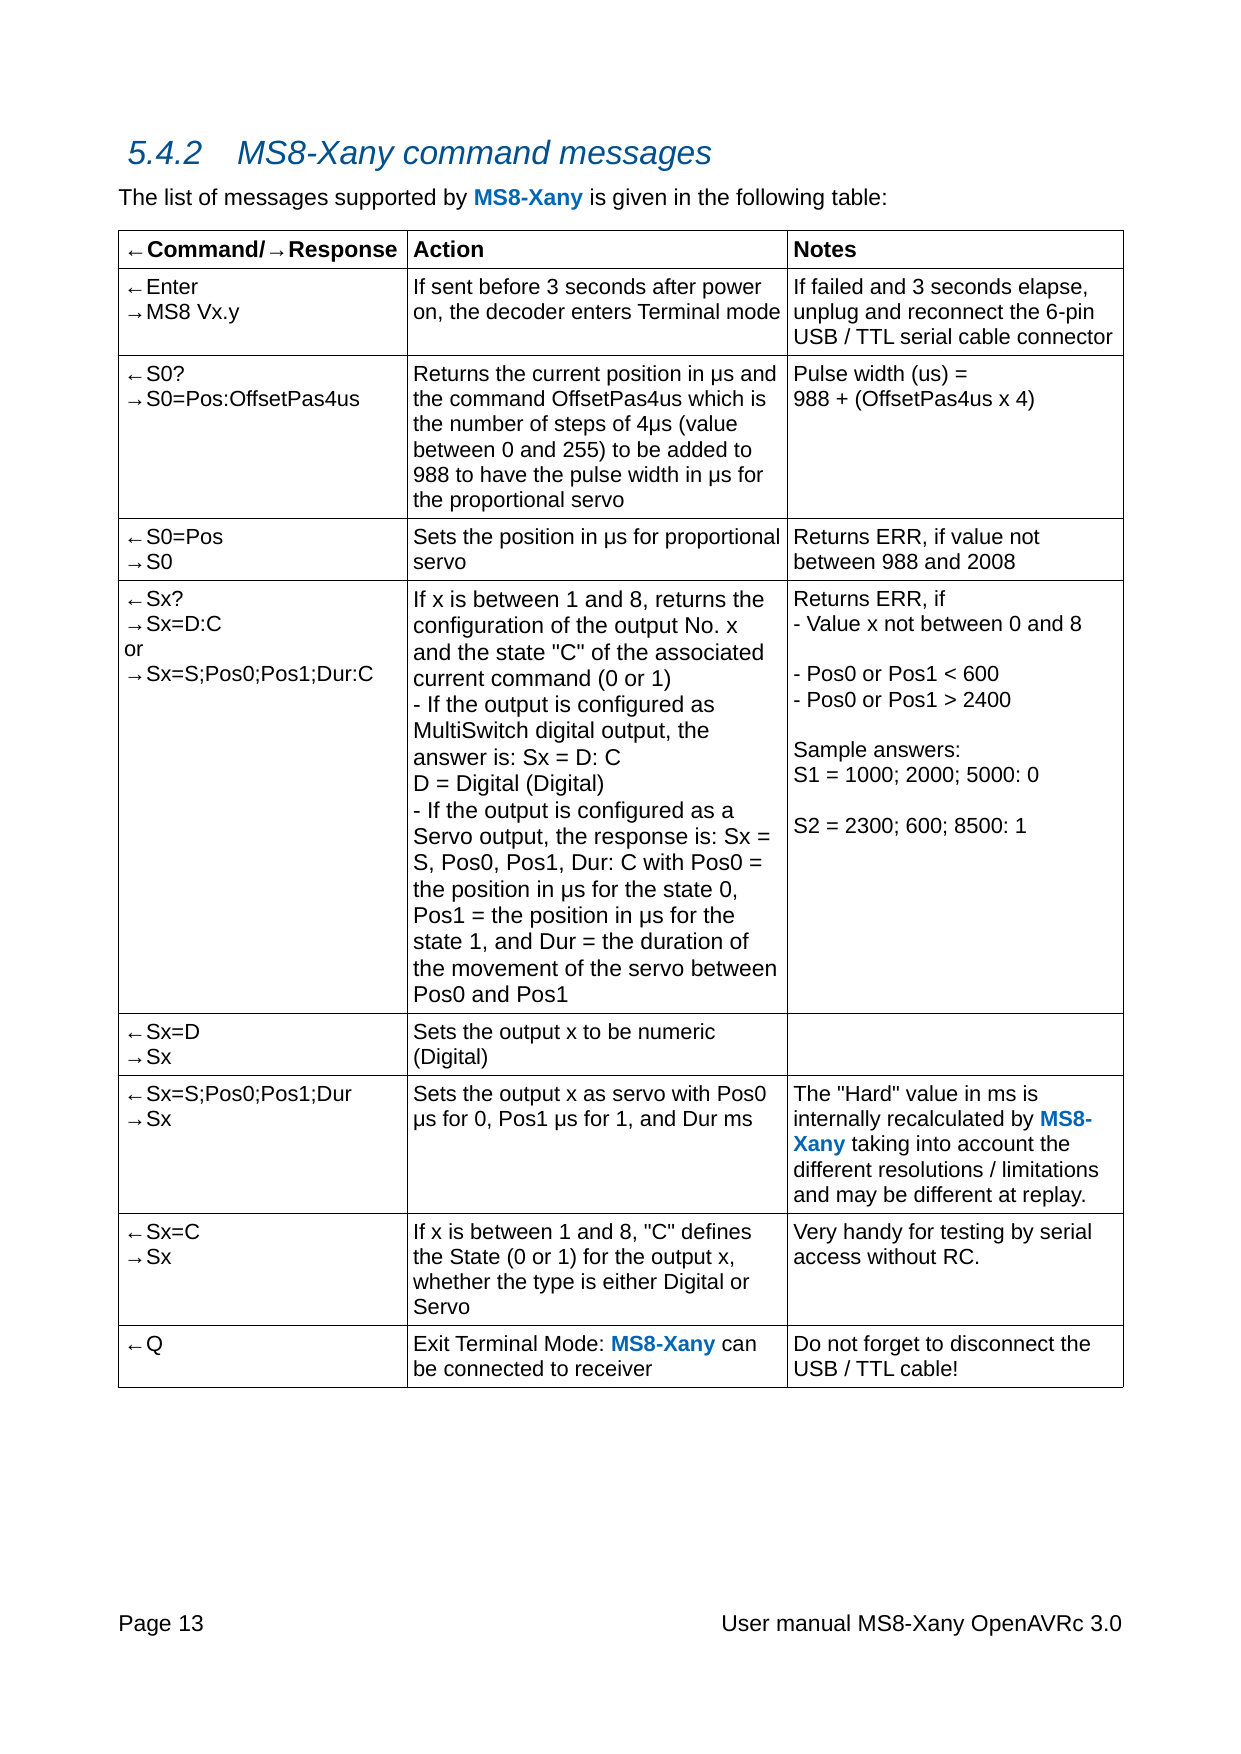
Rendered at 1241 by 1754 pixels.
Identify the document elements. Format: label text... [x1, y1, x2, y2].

table_cell ←Sx=C →Sx [119, 1214, 407, 1325]
table_cell Returns the current position in μs and the command OffsetPas4us which is the number of steps of 4μs (value between 0 and 255) to be added to 988 to have the pulse width in μs for the proportional servo [408, 356, 787, 518]
table_cell If failed and 3 seconds elapse, unplug and reconnect the 6-pin USB / TTL serial cable connector [788, 269, 1123, 355]
table_cell ←S0=Pos →S0 [119, 519, 407, 580]
table_cell If x is between 1 and 8, returns the configuration of the output No. x and the state "C" of the associated current command (0 or 1) - If the output is configured as MultiSwitch digital output, the answer is: Sx = D: C D = Digital (Digital) - If the output is configured as a Servo output, the response is: Sx = S, Pos0, Pos1, Dur: C with Pos0 = the position in μs for the state 0, Pos1 = the position in μs for the state 1, and Dur = the duration of the movement of the servo between Pos0 and Pos1 [408, 581, 787, 1013]
table_header Action [408, 231, 787, 268]
table_cell Sets the position in μs for proportional servo [408, 519, 787, 580]
table_cell ←Sx=D →Sx [119, 1014, 407, 1075]
table_cell ←Sx? →Sx=D:C or →Sx=S;Pos0;Pos1;Dur:C [119, 581, 407, 1013]
table_cell Do not forget to disconnect the USB / TTL cable! [788, 1326, 1123, 1387]
table_cell ←S0? →S0=Pos:OffsetPas4us [119, 356, 407, 518]
table_cell ←Q [119, 1326, 407, 1387]
table_cell Returns ERR, if value not between 988 and 2008 [788, 519, 1123, 580]
table_cell ←Sx=S;Pos0;Pos1;Dur →Sx [119, 1076, 407, 1213]
table_cell [788, 1014, 1123, 1075]
table_cell If sent before 3 seconds after power on, the decoder enters Terminal mode [408, 269, 787, 355]
table_cell Exit Terminal Mode: MS8-Xany can be connected to receiver [408, 1326, 787, 1387]
table_cell ←Enter →MS8 Vx.y [119, 269, 407, 355]
table_cell Returns ERR, if - Value x not between 0 and 8 - Pos0 or Pos1 < 600 - Pos0 or Pos1 > 2400 Sample answers: S1 = 1000; 2000; 5000: 0 S2 = 2300; 600; 8500: 1 [788, 581, 1123, 1013]
table_header ←Command/→Response [119, 231, 407, 268]
table_header Notes [788, 231, 1123, 268]
text The list of messages supported by MS8-Xany is given in the following table: [118, 184, 1164, 210]
table_cell The "Hard" value in ms is internally recalculated by MS8-Xany taking into account the different resolutions / limitations and may be different at replay. [788, 1076, 1123, 1213]
table_cell Very handy for testing by serial access without RC. [788, 1214, 1123, 1325]
table_cell Sets the output x to be numeric (Digital) [408, 1014, 787, 1075]
table_cell Sets the output x as servo with Pos0 μs for 0, Pos1 μs for 1, and Dur ms [408, 1076, 787, 1213]
subtitle MS8-Xany command messages [118, 133, 1164, 171]
table_cell If x is between 1 and 8, "C" defines the State (0 or 1) for the output x, whether the type is either Digital or Servo [408, 1214, 787, 1325]
table_cell Pulse width (us) = 988 + (OffsetPas4us x 4) [788, 356, 1123, 518]
